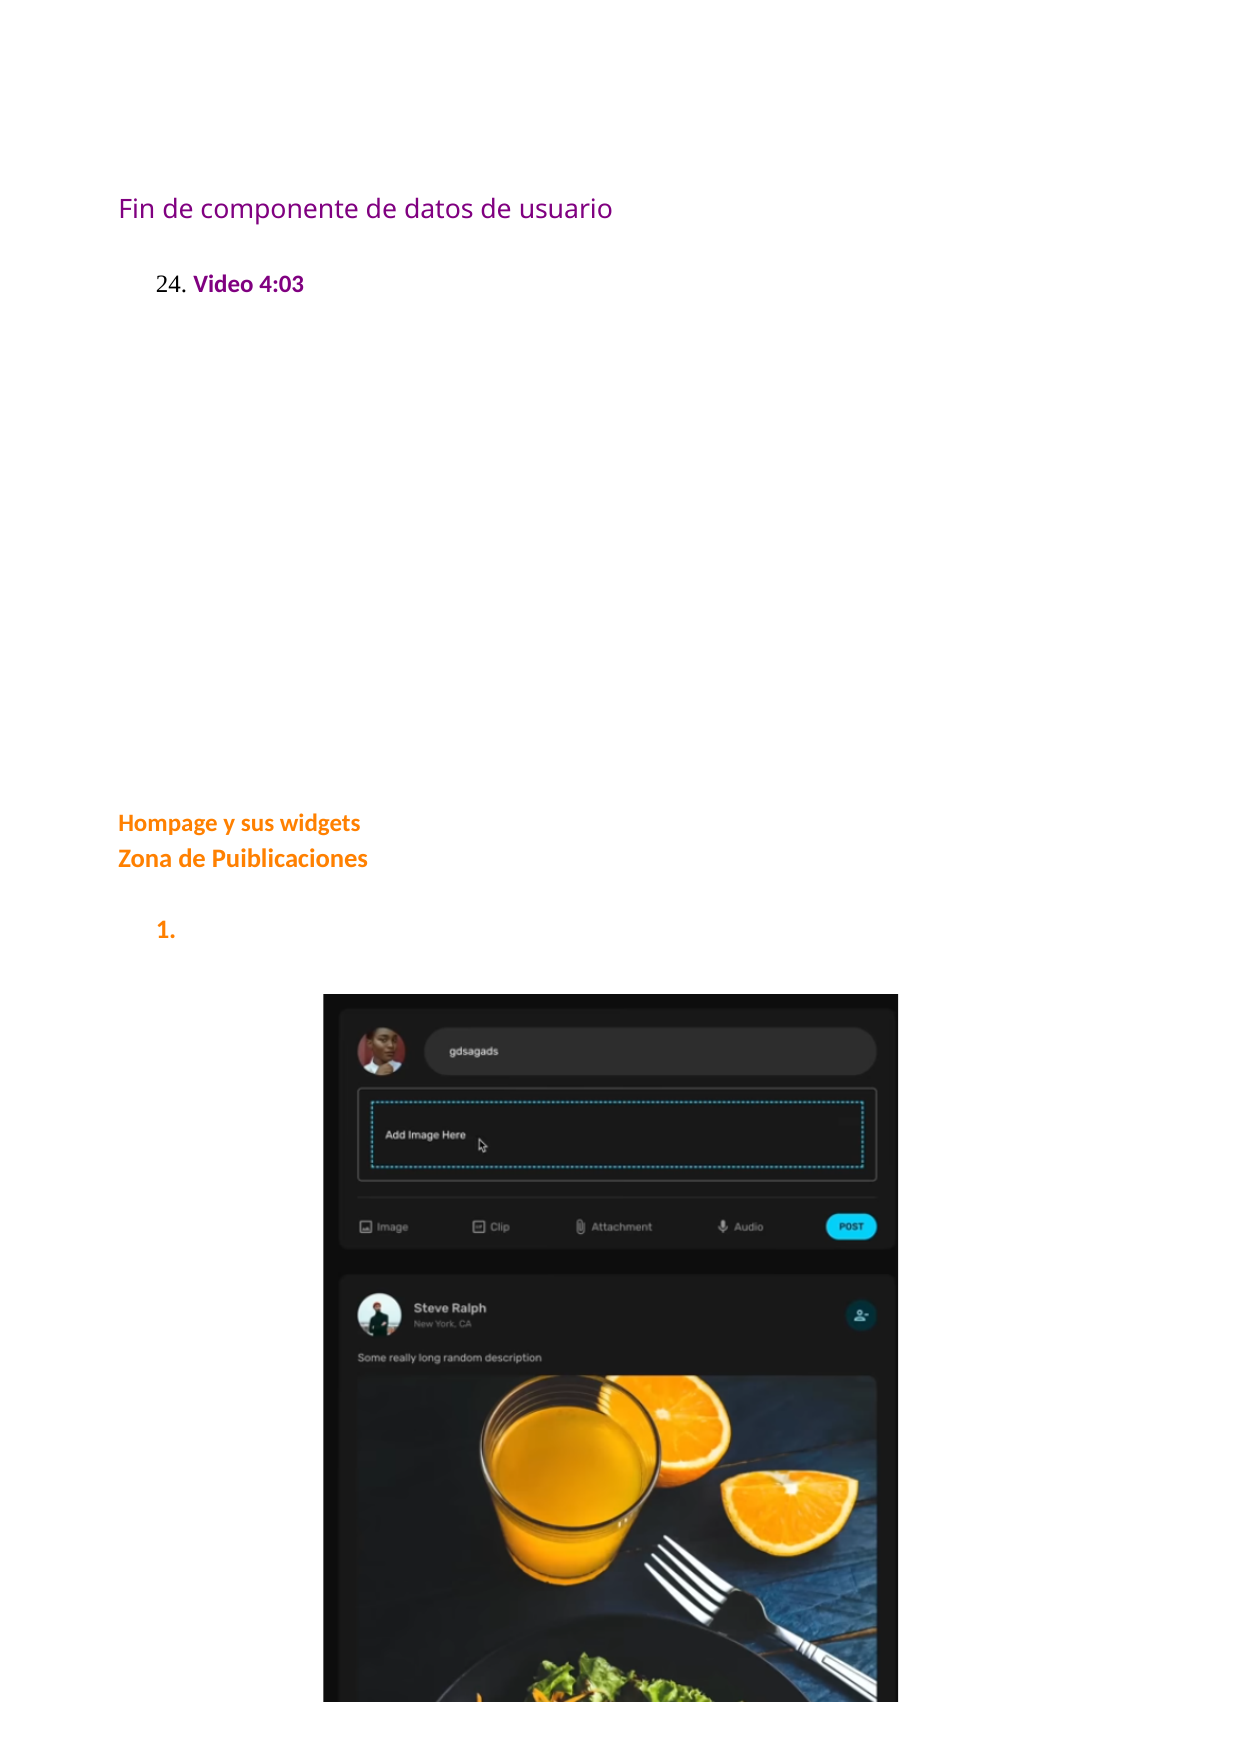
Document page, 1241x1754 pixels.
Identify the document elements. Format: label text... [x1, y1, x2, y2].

text Hompage y sus widgets [118, 802, 1175, 838]
picture [323, 994, 899, 1702]
list Video 4:03 [156, 263, 1175, 334]
text Fin de componente de datos de usuario [118, 190, 1175, 263]
text Zona de Puiblicaciones [118, 838, 1175, 909]
